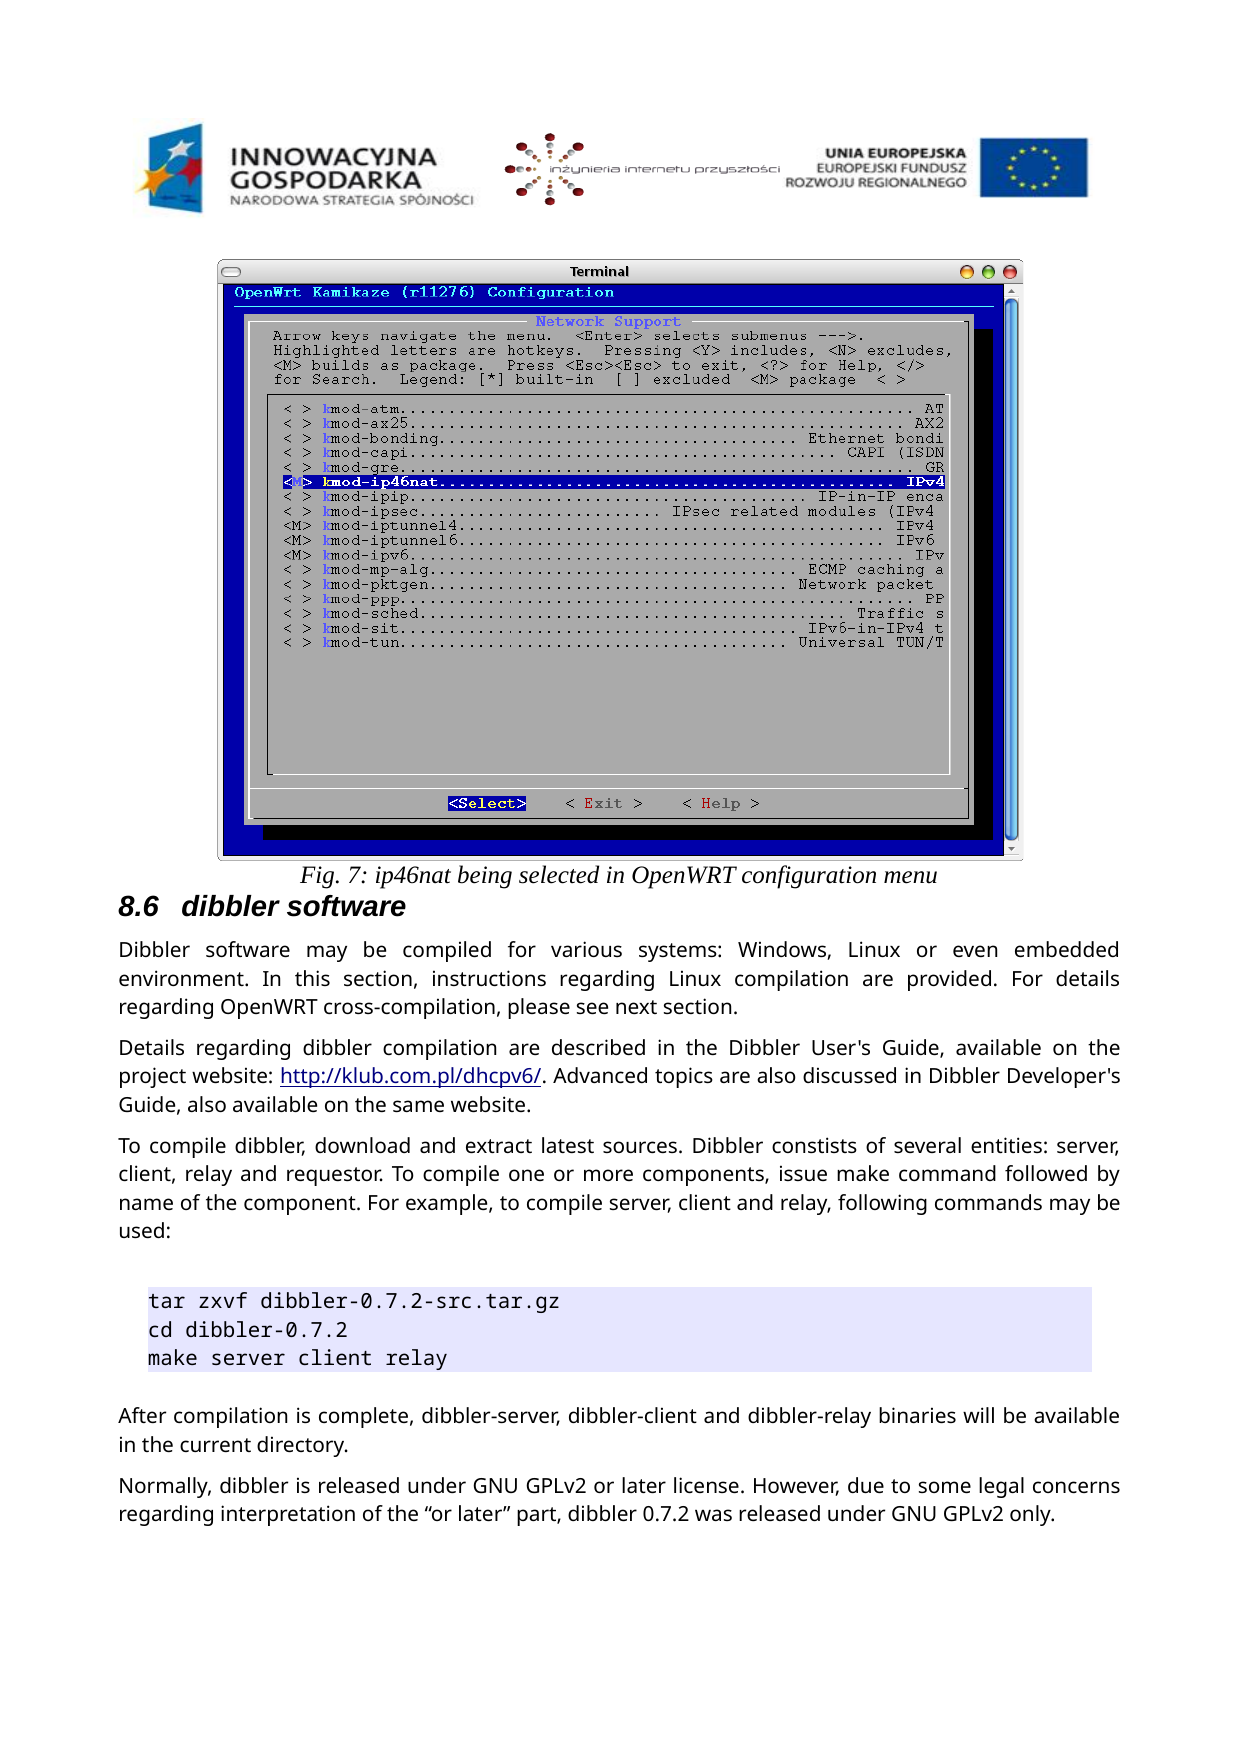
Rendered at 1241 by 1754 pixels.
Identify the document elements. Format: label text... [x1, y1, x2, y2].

picture [132, 118, 1108, 221]
subtitle dibbler software [118, 247, 1122, 923]
text Details regarding dibbler compilation are described in the Dibbler User's Guide, available on the project website: http://klub.com.pl/dhcpv6/. Advanced topics are also discussed in Dibbler Developer's Guide, also available on the same website. [118, 1033, 1122, 1118]
text Dibbler software may be compiled for various systems: Windows, Linux or even embedded environment. In this section, instructions regarding Linux compilation are provided. For details regarding OpenWRT cross-compilation, please see next section. [118, 935, 1122, 1021]
text After compilation is complete, dibbler-server, dibbler-client and dibbler-relay binaries will be available in the current directory. [118, 1401, 1122, 1458]
text tar zxvf dibbler-0.7.2-src.tar.gz cd dibbler-0.7.2 make server client relay [148, 1287, 1092, 1372]
picture [217, 259, 1024, 861]
text Normally, dibbler is released under GNU GPLv2 or later license. However, due to some legal concerns regarding interpretation of the “or later” part, dibbler 0.7.2 was released under GNU GPLv2 only. [118, 1471, 1122, 1528]
text Fig. 7: ip46nat being selected in OpenWRT configuration menu [217, 861, 1023, 889]
text To compile dibbler, download and extract latest sources. Dibbler constists of several entities: server, client, relay and requestor. To compile one or more components, issue make command followed by name of the component. For example, to compile server, client and relay, following commands may be used: [118, 1131, 1122, 1245]
